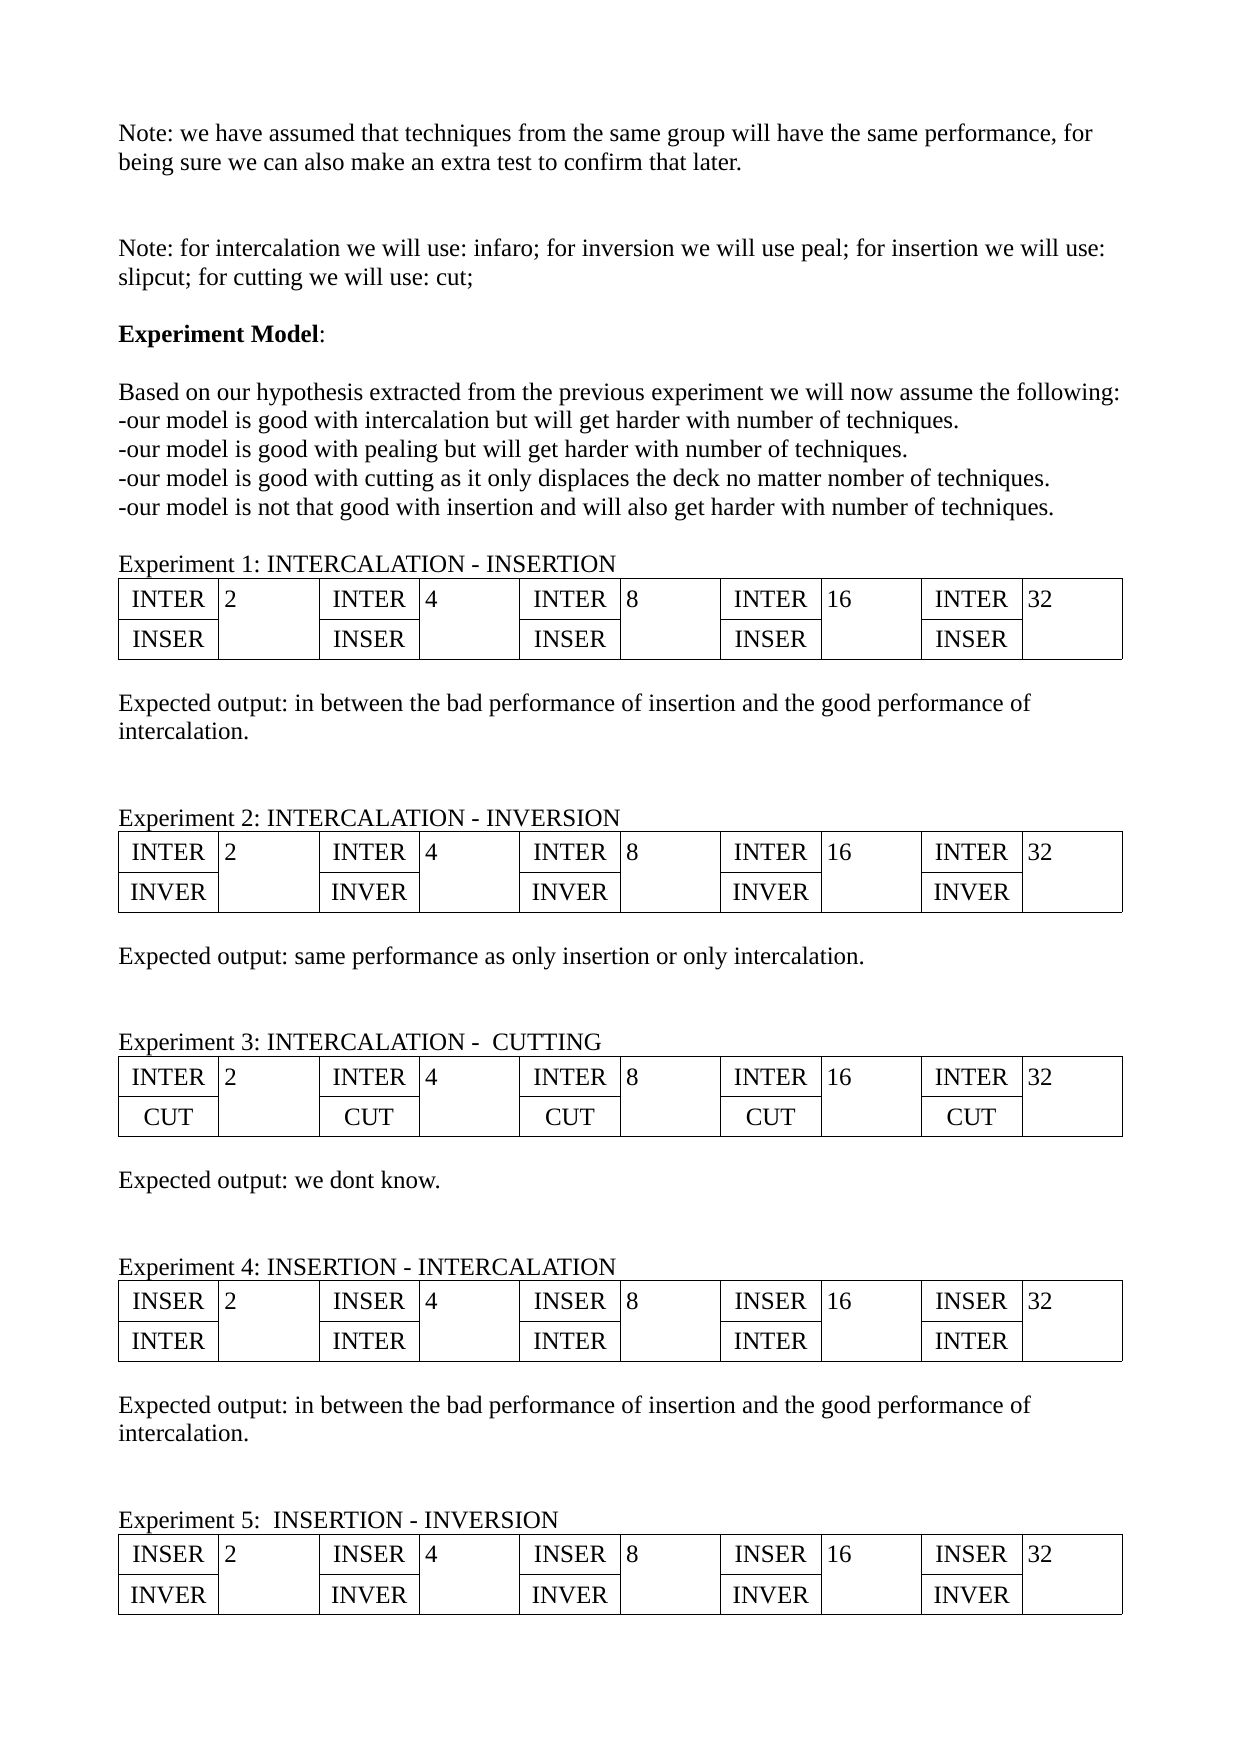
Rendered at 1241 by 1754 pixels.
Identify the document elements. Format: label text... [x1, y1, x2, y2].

table_header INTER [721, 1057, 821, 1096]
table_header INSER [922, 1281, 1022, 1321]
table_header 32 [1023, 832, 1122, 912]
table_cell INVER [320, 873, 419, 912]
table_header 2 [219, 1057, 319, 1136]
table_header INTER [320, 832, 419, 872]
table_header INTER [119, 1057, 218, 1096]
table_header 2 [219, 1535, 319, 1614]
text Note: we have assumed that techniques from the same group will have the same performance, for being sure we can also make an extra test to confirm that later. [118, 118, 1122, 176]
table_cell INSER [721, 620, 821, 659]
table_header 16 [822, 579, 921, 659]
table_cell INTER [520, 1322, 620, 1361]
table_header 16 [822, 1535, 921, 1614]
table_header INSER [520, 1535, 620, 1574]
table_cell INSER [320, 620, 419, 659]
table_header 2 [219, 832, 319, 912]
table_cell INVER [922, 1575, 1022, 1614]
table_header 8 [621, 1057, 720, 1136]
table_header 4 [420, 1535, 519, 1614]
table_header 16 [822, 1281, 921, 1361]
table_cell INTER [320, 1322, 419, 1361]
text -our model is good with intercalation but will get harder with number of techniques. [118, 406, 1122, 434]
table_header 4 [420, 832, 519, 912]
table_cell INSER [119, 620, 218, 659]
table_header 32 [1023, 1281, 1122, 1361]
table_cell INVER [320, 1575, 419, 1614]
table_header 32 [1023, 1535, 1122, 1614]
text -our model is good with cutting as it only displaces the deck no matter nomber of techniques. [118, 463, 1122, 492]
table_cell INVER [119, 1575, 218, 1614]
table_header INSER [721, 1281, 821, 1321]
text Note: for intercalation we will use: infaro; for inversion we will use peal; for insertion we will use: slipcut; for cutting we will use: cut; [118, 233, 1122, 291]
text Expected output: same performance as only insertion or only intercalation. [118, 941, 1122, 969]
table_header 2 [219, 1281, 319, 1361]
table_header 2 [219, 579, 319, 659]
table_header INTER [721, 832, 821, 872]
table_cell INTER [119, 1322, 218, 1361]
text -our model is not that good with insertion and will also get harder with number of techniques. [118, 492, 1122, 521]
table_header INSER [520, 1281, 620, 1321]
table_cell CUT [520, 1097, 620, 1136]
table_cell CUT [119, 1097, 218, 1136]
table_header INTER [721, 579, 821, 618]
table_cell INVER [721, 1575, 821, 1614]
table_header 8 [621, 1281, 720, 1361]
table_header INTER [119, 832, 218, 872]
text Experiment Model: [118, 319, 1122, 348]
table_cell INVER [721, 873, 821, 912]
text Expected output: in between the bad performance of insertion and the good performance of intercalation. [118, 1390, 1122, 1447]
text Experiment 3: INTERCALATION - CUTTING [118, 1027, 1122, 1056]
text Experiment 1: INTERCALATION - INSERTION [118, 549, 1122, 578]
table_header 4 [420, 1281, 519, 1361]
table_cell INVER [520, 1575, 620, 1614]
table_header INTER [520, 832, 620, 872]
table_header INTER [520, 1057, 620, 1096]
table_cell INVER [520, 873, 620, 912]
table_cell INTER [922, 1322, 1022, 1361]
table_header 8 [621, 579, 720, 659]
table_cell INVER [119, 873, 218, 912]
table_cell INSER [520, 620, 620, 659]
table_header 8 [621, 832, 720, 912]
table_header INTER [922, 579, 1022, 618]
table_header 32 [1023, 1057, 1122, 1136]
table_header INSER [119, 1281, 218, 1321]
text Experiment 2: INTERCALATION - INVERSION [118, 803, 1122, 831]
table_header 4 [420, 579, 519, 659]
table_cell CUT [320, 1097, 419, 1136]
table_cell INTER [721, 1322, 821, 1361]
table_header INTER [320, 579, 419, 618]
text Experiment 4: INSERTION - INTERCALATION [118, 1252, 1122, 1280]
text Expected output: in between the bad performance of insertion and the good performance of intercalation. [118, 688, 1122, 745]
table_header 8 [621, 1535, 720, 1614]
table_cell CUT [922, 1097, 1022, 1136]
table_header INSER [119, 1535, 218, 1574]
text Experiment 5: INSERTION - INVERSION [118, 1505, 1122, 1533]
table_header INTER [922, 832, 1022, 872]
table_cell INSER [922, 620, 1022, 659]
text Based on our hypothesis extracted from the previous experiment we will now assume the following: [118, 377, 1122, 406]
table_header INTER [520, 579, 620, 618]
table_header INTER [922, 1057, 1022, 1096]
table_header 16 [822, 1057, 921, 1136]
table_cell CUT [721, 1097, 821, 1136]
table_header 16 [822, 832, 921, 912]
table_header INTER [320, 1057, 419, 1096]
table_header INSER [922, 1535, 1022, 1574]
table_cell INVER [922, 873, 1022, 912]
text Expected output: we dont know. [118, 1165, 1122, 1194]
table_header INTER [119, 579, 218, 618]
table_header 32 [1023, 579, 1122, 659]
table_header INSER [320, 1281, 419, 1321]
text -our model is good with pealing but will get harder with number of techniques. [118, 434, 1122, 463]
table_header INSER [320, 1535, 419, 1574]
table_header INSER [721, 1535, 821, 1574]
table_header 4 [420, 1057, 519, 1136]
